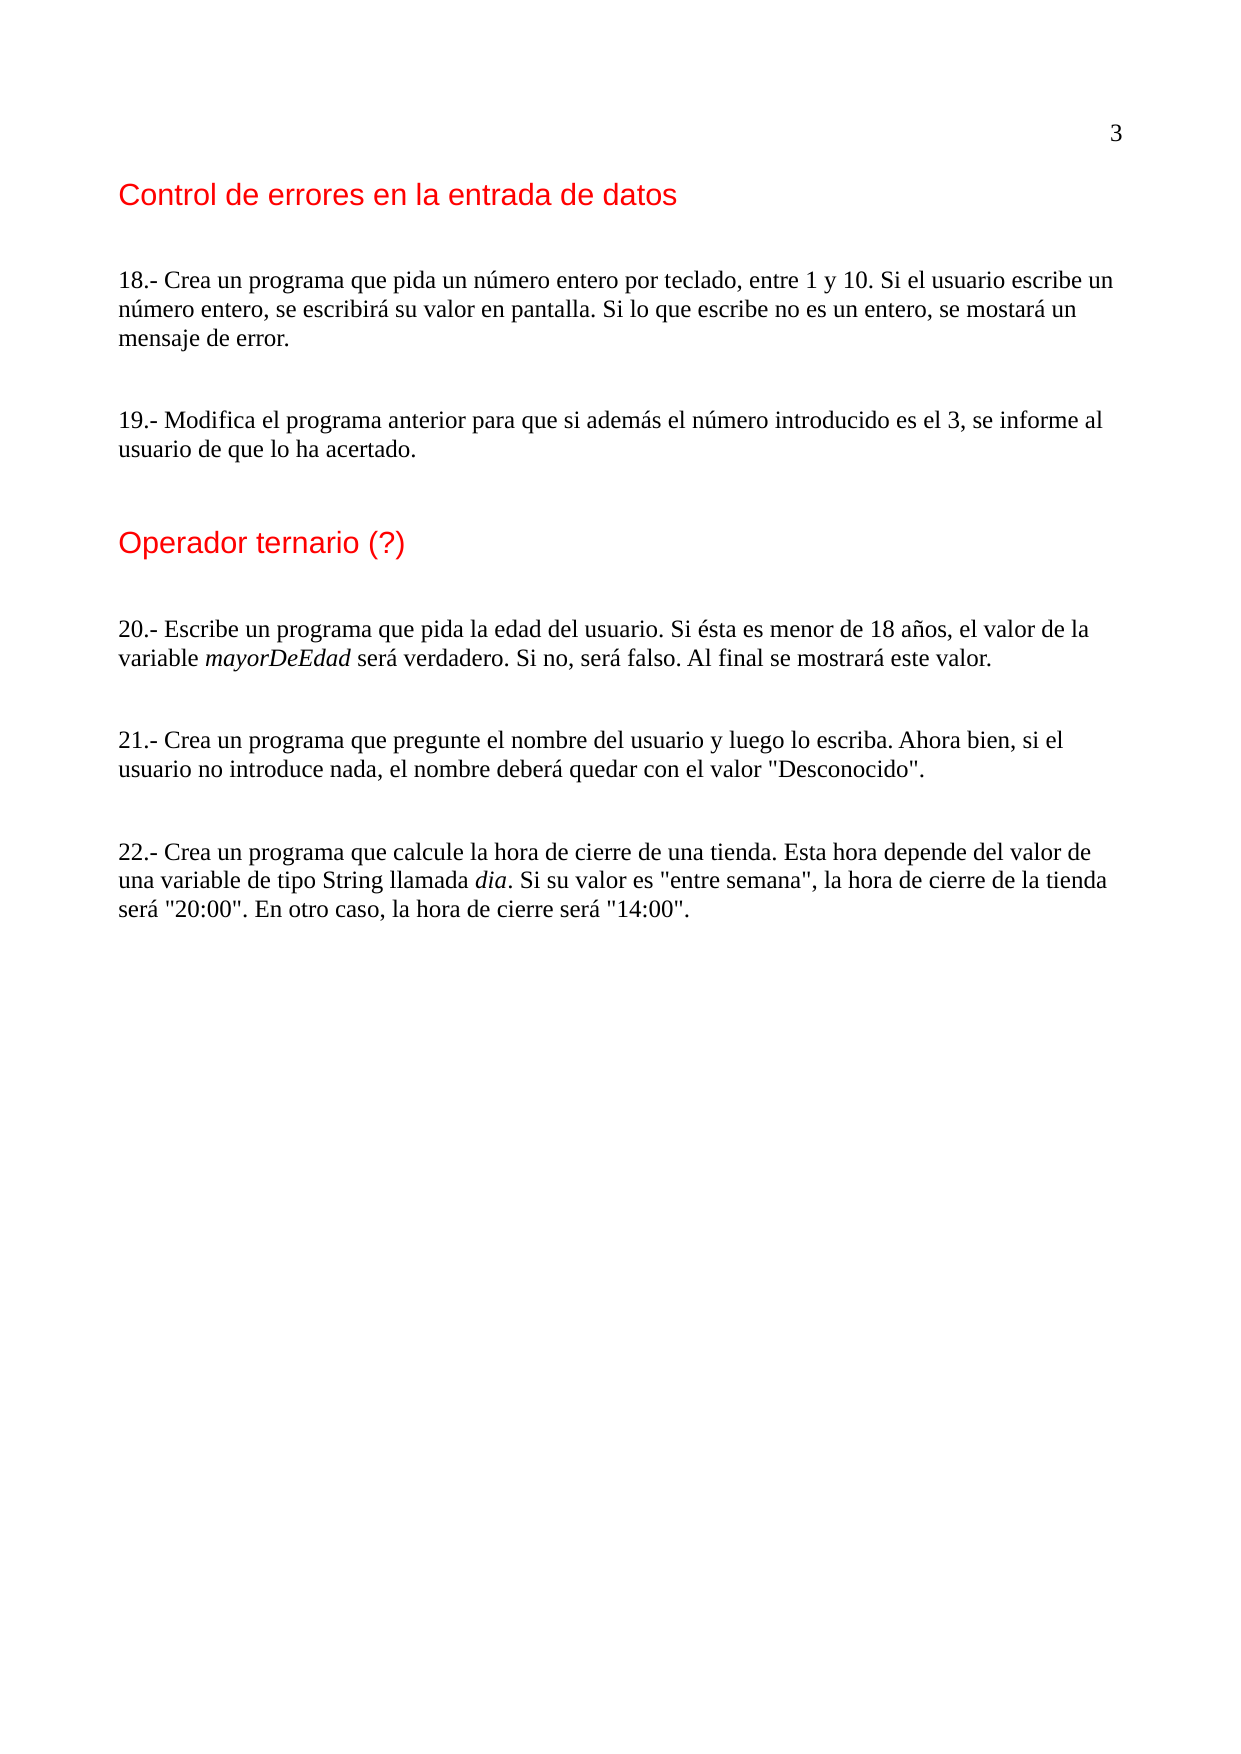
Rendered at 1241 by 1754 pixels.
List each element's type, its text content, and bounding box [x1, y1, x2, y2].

subtitle Control de errores en la entrada de datos [118, 176, 1122, 212]
text 21.- Crea un programa que pregunte el nombre del usuario y luego lo escriba. Ahora bien, si el usuario no introduce nada, el nombre deberá quedar con el valor "Desconocido". [118, 725, 1122, 783]
text 20.- Escribe un programa que pida la edad del usuario. Si ésta es menor de 18 años, el valor de la variable mayorDeEdad será verdadero. Si no, será falso. Al final se mostrará este valor. [118, 614, 1122, 672]
text 18.- Crea un programa que pida un número entero por teclado, entre 1 y 10. Si el usuario escribe un número entero, se escribirá su valor en pantalla. Si lo que escribe no es un entero, se mostará un mensaje de error. [118, 265, 1122, 352]
subtitle Operador ternario (?) [118, 525, 1122, 560]
text 22.- Crea un programa que calcule la hora de cierre de una tienda. Esta hora depende del valor de una variable de tipo String llamada dia. Si su valor es "entre semana", la hora de cierre de la tienda será "20:00". En otro caso, la hora de cierre será "14:00". [118, 837, 1122, 923]
text 19.- Modifica el programa anterior para que si además el número introducido es el 3, se informe al usuario de que lo ha acertado. [118, 405, 1122, 463]
